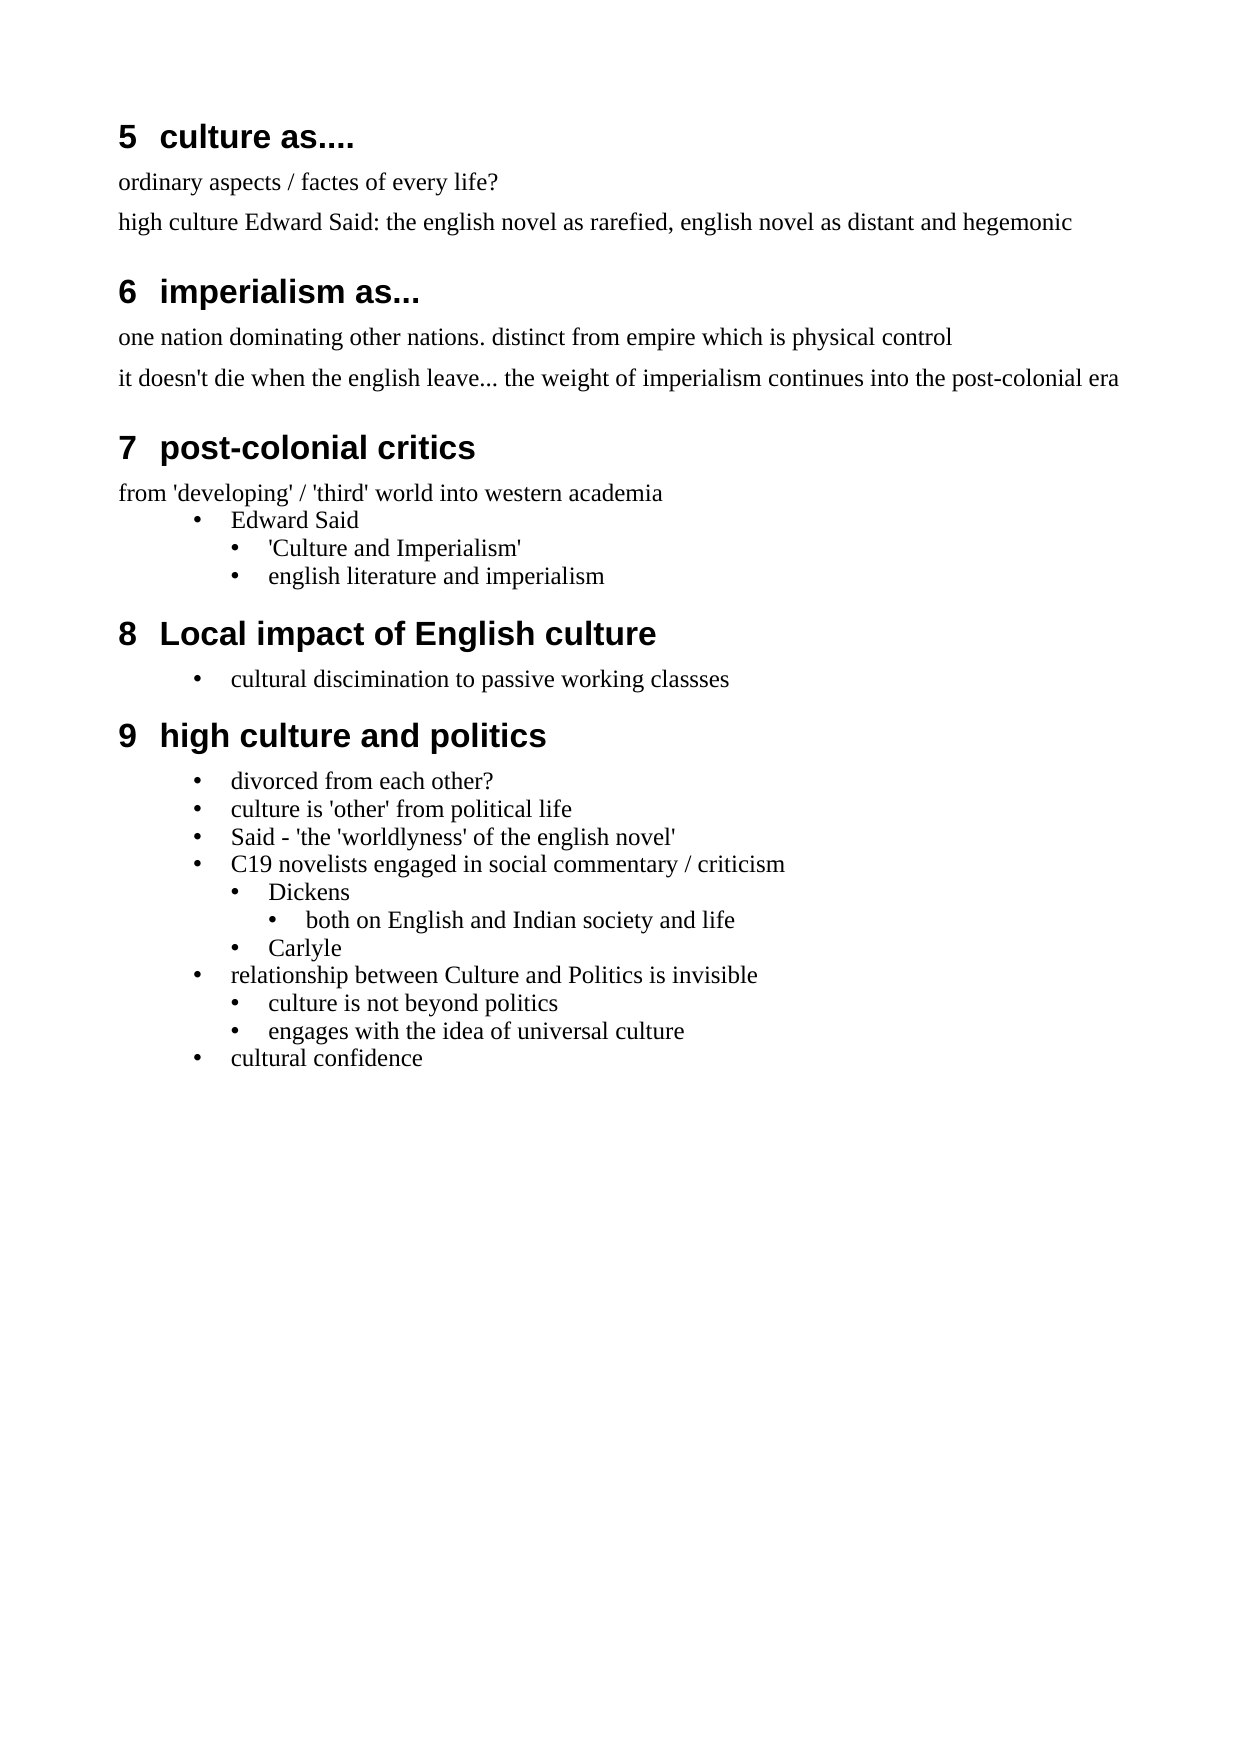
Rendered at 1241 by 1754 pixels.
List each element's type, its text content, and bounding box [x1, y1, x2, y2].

text one nation dominating other nations. distinct from empire which is physical control [118, 323, 1122, 351]
list culture is 'other' from political life [193, 795, 1122, 823]
list english literature and imperialism [231, 562, 1122, 590]
text from 'developing' / 'third' world into western academia [118, 479, 1122, 507]
list Edward Said [193, 507, 1122, 534]
text high culture Edward Said: the english novel as rarefied, english novel as distant and hegemonic [118, 208, 1122, 236]
subtitle imperialism as... [118, 273, 1122, 311]
list Dickens [231, 878, 1122, 906]
list culture is not beyond politics [231, 989, 1122, 1017]
subtitle high culture and politics [118, 717, 1122, 755]
list both on English and Indian society and life [268, 906, 1122, 934]
list cultural discimination to passive working classses [193, 665, 1122, 692]
subtitle post-colonial critics [118, 429, 1122, 466]
list relationship between Culture and Politics is invisible [193, 961, 1122, 989]
list cultural confidence [193, 1044, 1122, 1072]
list Said - 'the 'worldlyness' of the english novel' [193, 823, 1122, 851]
text it doesn't die when the english leave... the weight of imperialism continues into the post-colonial era [118, 364, 1122, 391]
list 'Culture and Imperialism' [231, 534, 1122, 562]
list Carlyle [231, 934, 1122, 961]
list engages with the idea of universal culture [231, 1017, 1122, 1044]
list divorced from each other? [193, 767, 1122, 795]
list C19 novelists engaged in social commentary / criticism [193, 851, 1122, 878]
subtitle Local impact of English culture [118, 615, 1122, 652]
text ordinary aspects / factes of every life? [118, 168, 1122, 196]
subtitle culture as.... [118, 118, 1122, 156]
